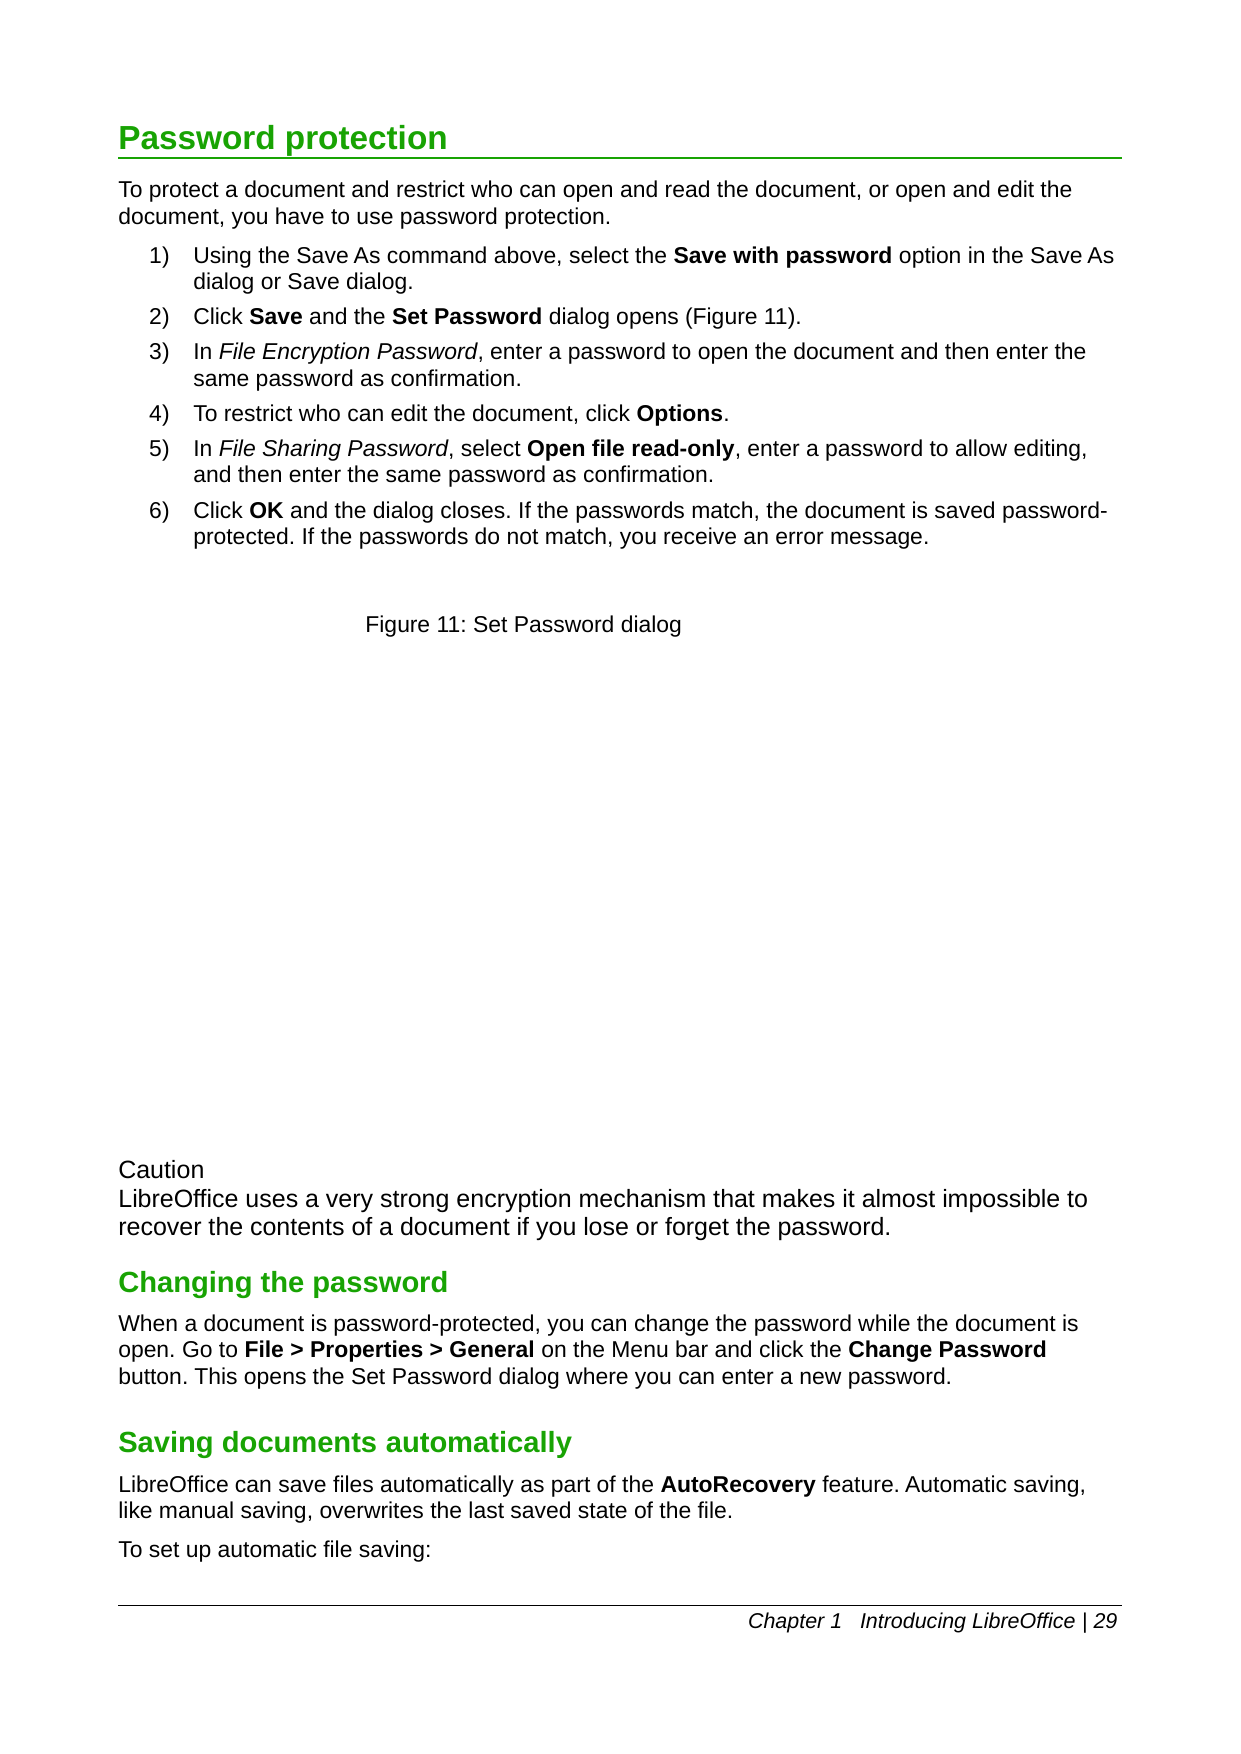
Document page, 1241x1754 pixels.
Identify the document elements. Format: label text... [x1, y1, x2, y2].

list Click OK and the dialog closes. If the passwords match, the document is saved password-protected. If the passwords do not match, you receive an error message. [169, 497, 1122, 549]
text When a document is password-protected, you can change the password while the document is open. Go to File > Properties > General on the Menu bar and click the Change Password button. This opens the Set Password dialog where you can enter a new password. [118, 1310, 1122, 1389]
list Using the Save As command above, select the Save with password option in the Save As dialog or Save dialog. [169, 242, 1122, 294]
subtitle Password protection [118, 118, 1122, 157]
list To restrict who can edit the document, click Options. [169, 400, 1122, 426]
list Click Save and the Set Password dialog opens (Figure 11). [169, 303, 1122, 329]
list In File Encryption Password, enter a password to open the document and then enter the same password as confirmation. [169, 338, 1122, 391]
text LibreOffice can save files automatically as part of the AutoRecovery feature. Automatic saving, like manual saving, overwrites the last saved state of the file. [118, 1471, 1122, 1523]
subtitle Saving documents automatically [118, 1425, 1122, 1459]
text To protect a document and restrict who can open and read the document, or open and edit the document, you have to use password protection. [118, 176, 1122, 229]
text LibreOffice uses a very strong encryption mechanism that makes it almost impossible to recover the contents of a document if you lose or forget the password. [118, 1184, 1122, 1241]
subtitle Changing the password [118, 1265, 1122, 1298]
list In File Sharing Password, select Open file read-only, enter a password to allow editing, and then enter the same password as confirmation. [169, 435, 1122, 488]
text To set up automatic file saving: [118, 1536, 1122, 1562]
text Caution [118, 1155, 1122, 1184]
text Figure 11: Set Password dialog [365, 611, 875, 637]
